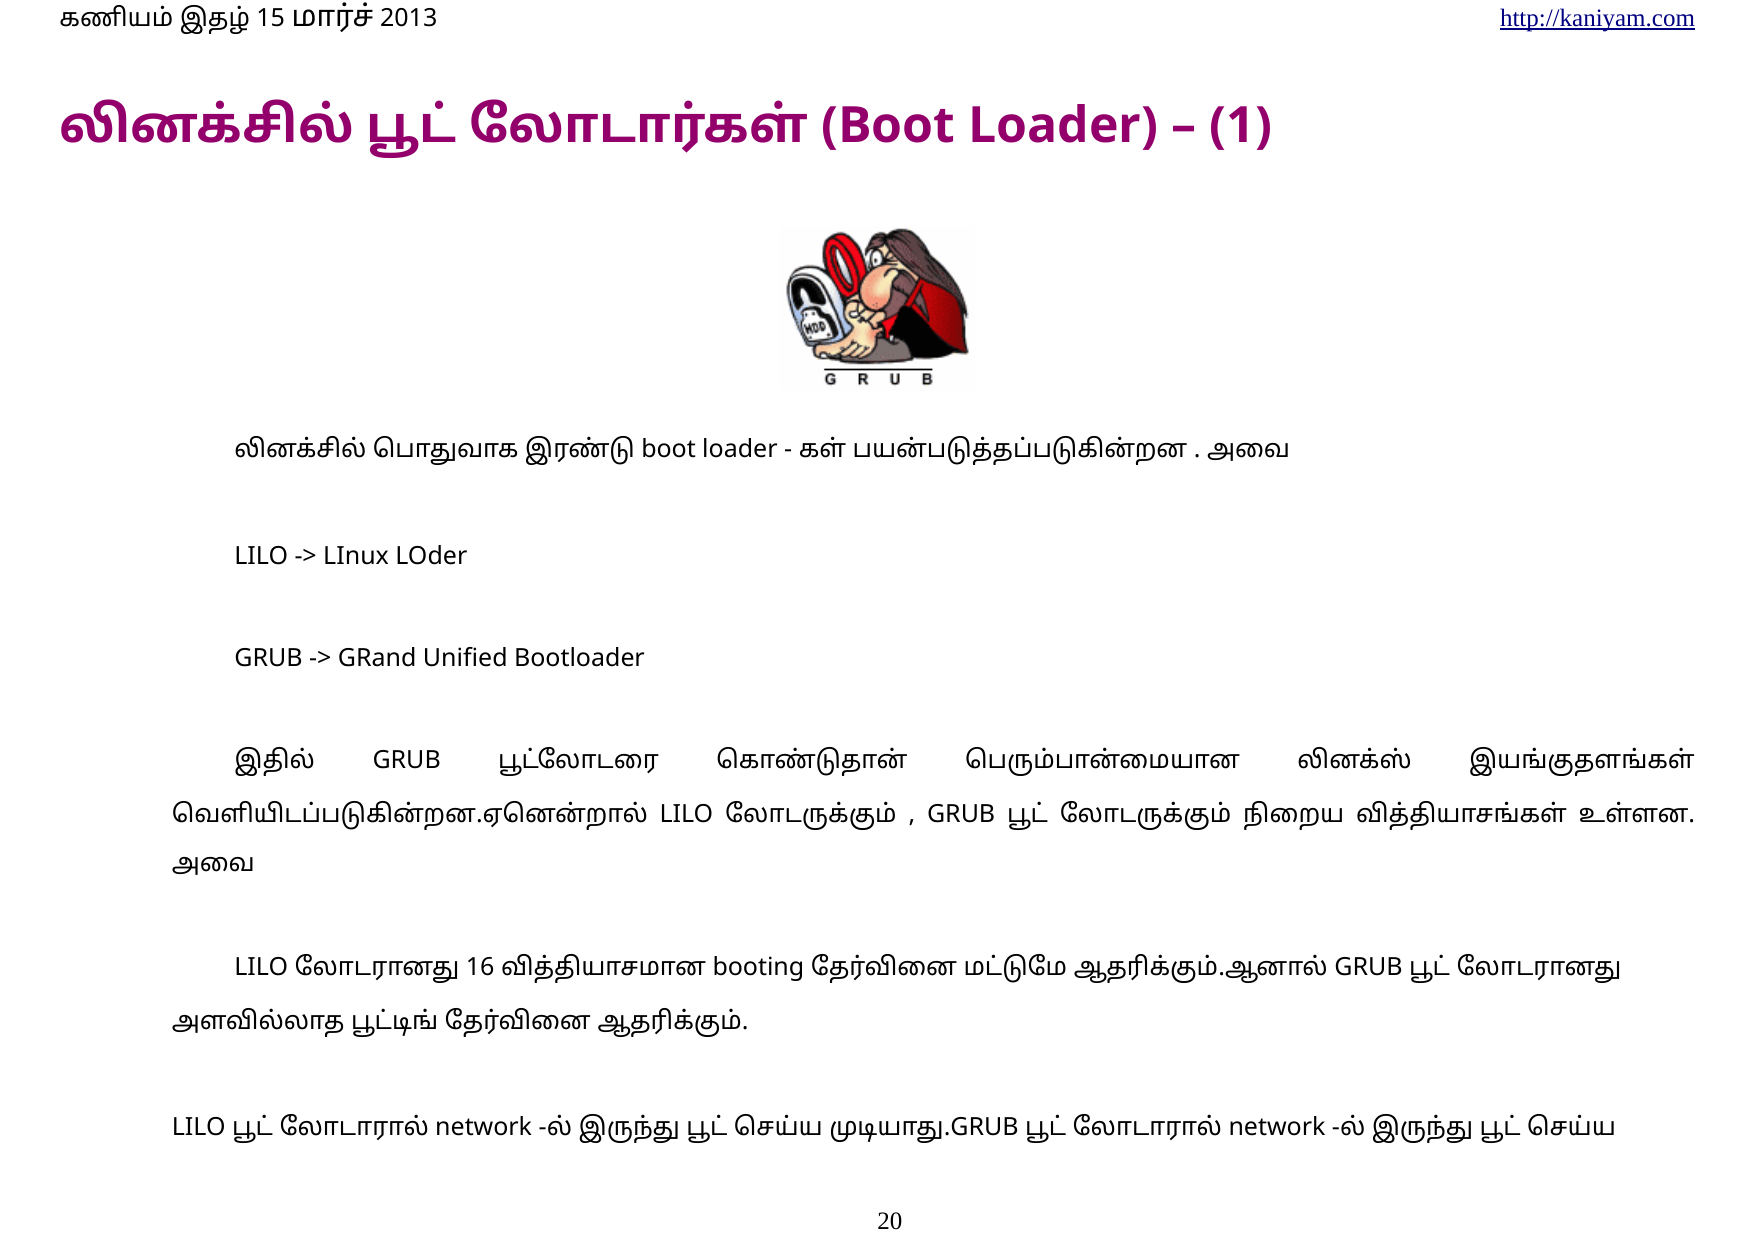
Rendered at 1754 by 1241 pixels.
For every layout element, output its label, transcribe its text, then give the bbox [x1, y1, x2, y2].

text லினக்சில் பொதுவாக இரண்டு boot loader - கள் பயன்படுத்தப்படுகின்றன . அவை [172, 431, 1695, 468]
text LILO லோடரானது 16 வித்தியாசமான booting தேர்வினை மட்டுமே ஆதரிக்கும்.ஆனால் GRUB பூட் லோடரானது அளவில்லாத பூட்டிங் தேர்வினை ஆதரிக்கும். [172, 948, 1695, 1039]
text LILO பூட் லோடாரால் network -ல் இருந்து பூட் செய்ய முடியாது.GRUB பூட் லோடாரால் network -ல் இருந்து பூட் செய்ய [172, 1109, 1695, 1146]
picture [779, 226, 975, 391]
text LILO -> LInux LOder [172, 537, 1695, 571]
text இதில் GRUB பூட்லோடரை கொண்டுதான் பெரும்பான்மையான லினக்ஸ் இயங்குதளங்கள் வெளியிடப்படுகின்றன.ஏனென்றால் LILO லோடருக்கும் , GRUB பூட் லோடருக்கும் நிறைய வித்தியாசங்கள் உள்ளன. அவை [172, 741, 1695, 881]
subtitle லினக்சில் பூட் லோடார்கள் (Boot Loader) – (1) [59, 89, 1695, 163]
text GRUB -> GRand Unified Bootloader [172, 639, 1695, 673]
